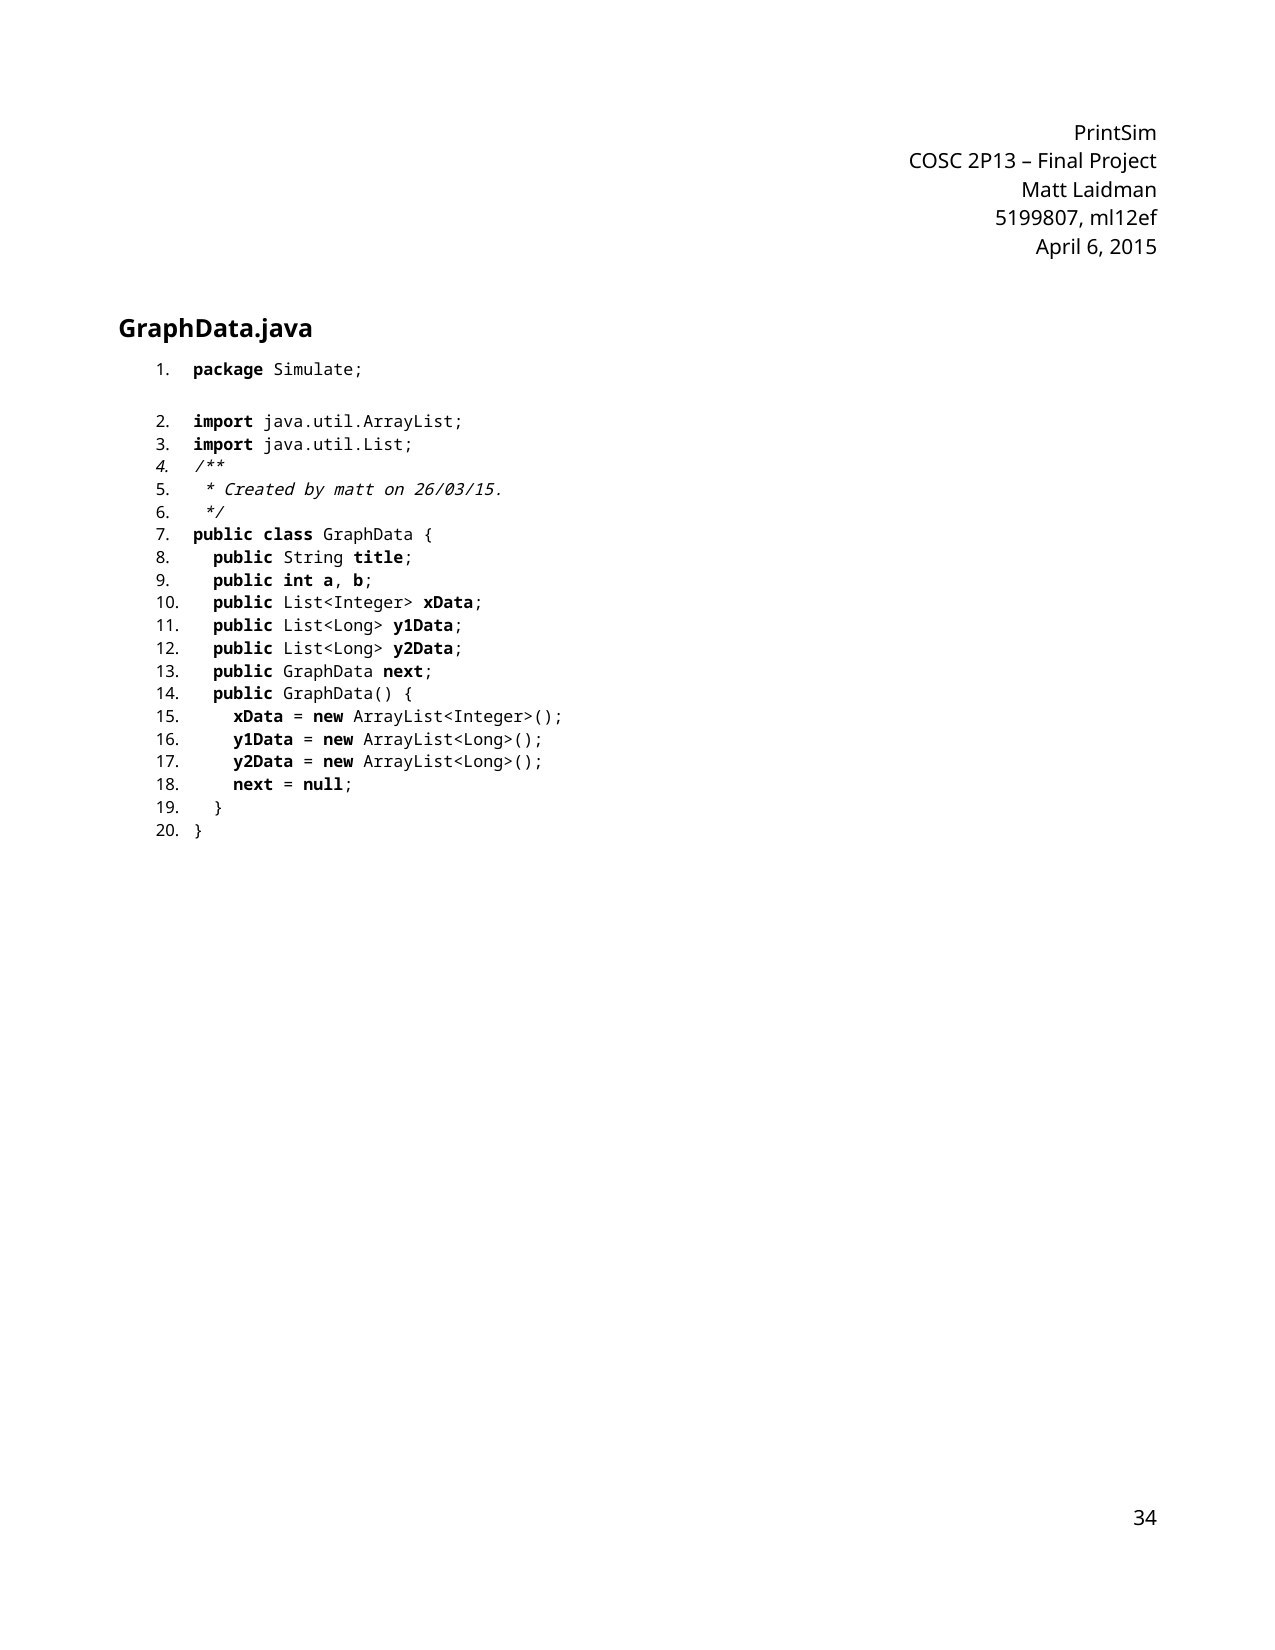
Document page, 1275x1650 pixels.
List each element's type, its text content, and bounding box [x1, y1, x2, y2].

list public GraphData() { [156, 682, 1157, 704]
list public int a, b; [156, 568, 1157, 591]
list import java.util.List; [156, 432, 1157, 455]
list y2Data = new ArrayList<Long>(); [156, 750, 1157, 773]
list /** [156, 455, 1157, 477]
list public String title; [156, 546, 1157, 568]
list next = null; [156, 773, 1157, 795]
list public List<Integer> xData; [156, 591, 1157, 614]
list public List<Long> y1Data; [156, 614, 1157, 636]
list y1Data = new ArrayList<Long>(); [156, 727, 1157, 750]
list } [156, 795, 1157, 818]
list xData = new ArrayList<Integer>(); [156, 704, 1157, 727]
subtitle GraphData.java [118, 311, 1157, 345]
list } [156, 818, 1157, 841]
list public GraphData next; [156, 659, 1157, 682]
list package Simulate; [156, 357, 1157, 380]
list */ [156, 500, 1157, 523]
list import java.util.ArrayList; [156, 409, 1157, 432]
list public List<Long> y2Data; [156, 636, 1157, 659]
list * Created by matt on 26/03/15. [156, 477, 1157, 500]
list public class GraphData { [156, 523, 1157, 546]
